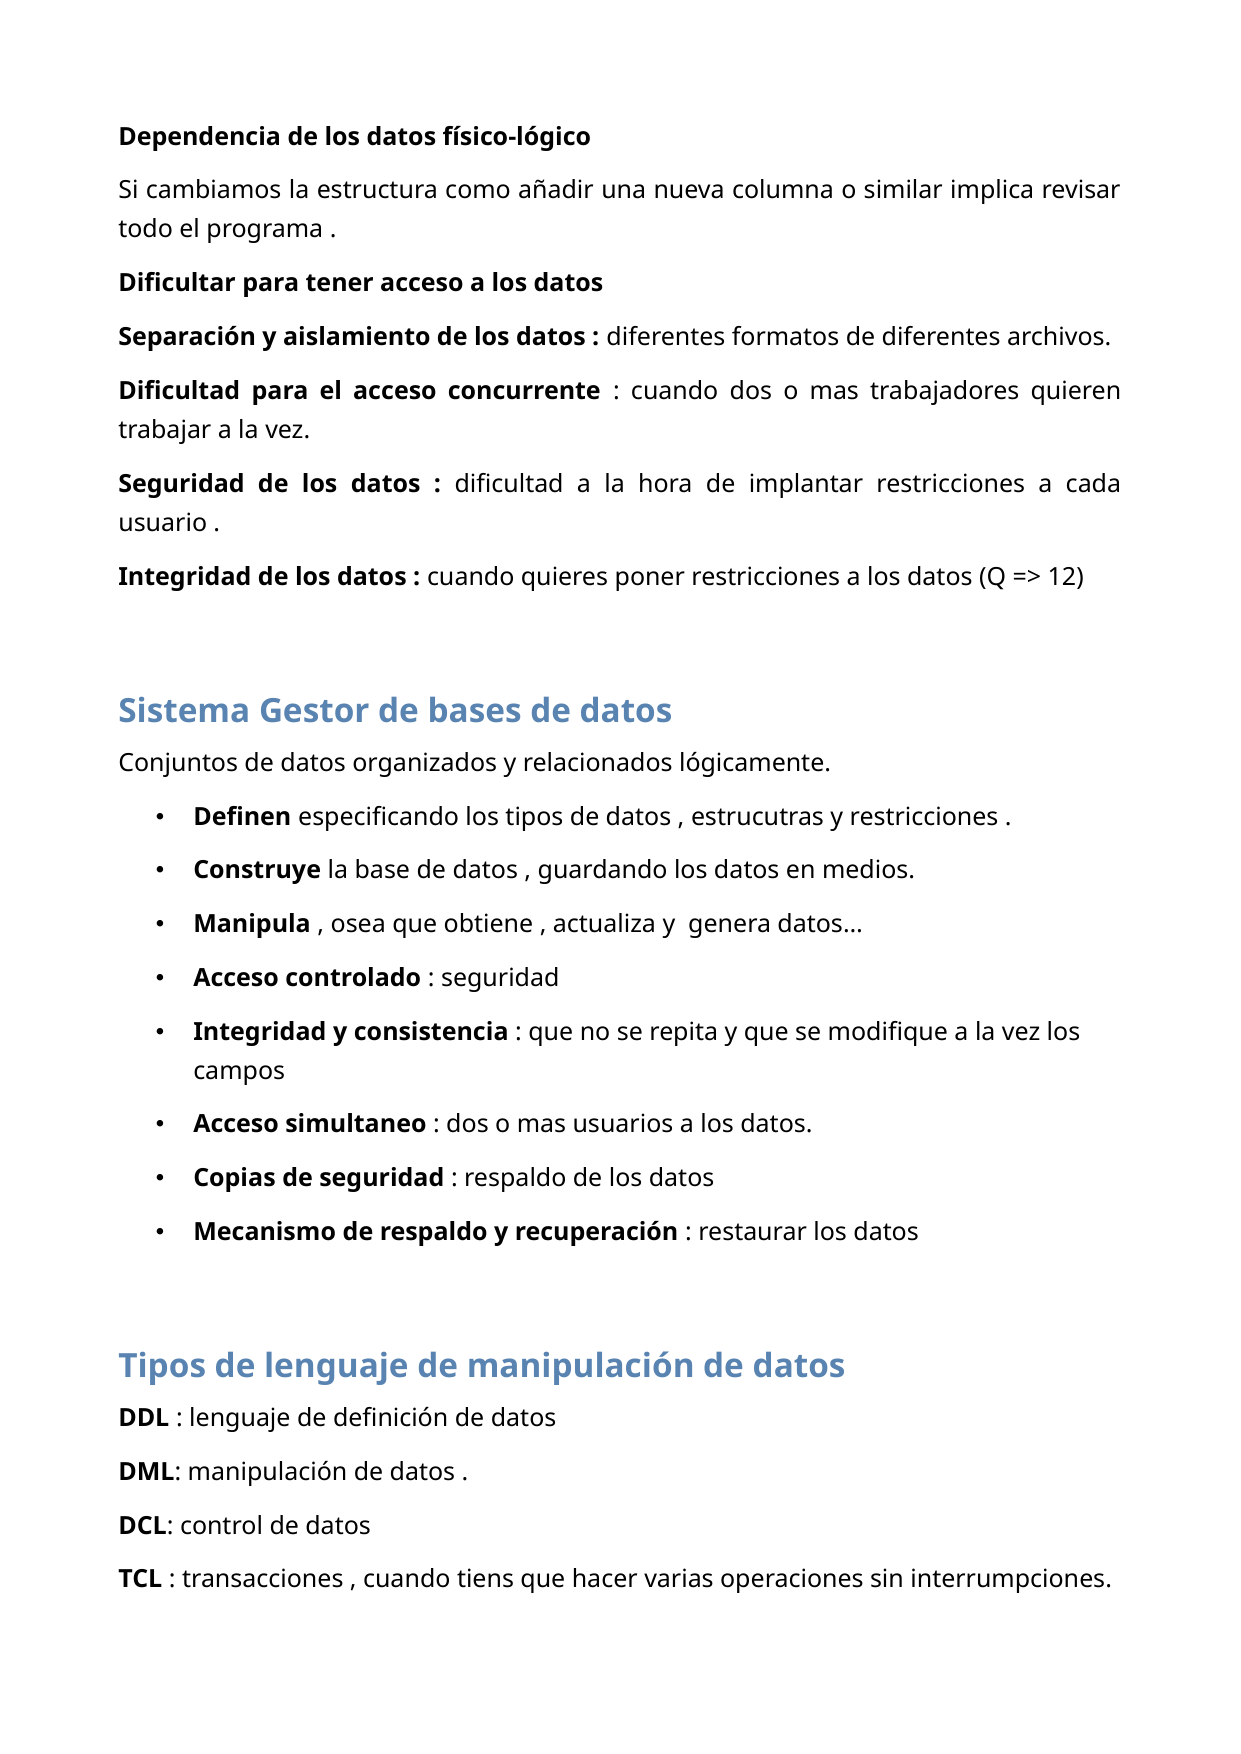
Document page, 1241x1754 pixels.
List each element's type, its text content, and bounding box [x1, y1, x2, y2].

text Dificultad para el acceso concurrente : cuando dos o mas trabajadores quieren trabajar a la vez. [118, 372, 1122, 446]
list Construye la base de datos , guardando los datos en medios. [156, 852, 1122, 886]
subtitle Sistema Gestor de bases de datos [118, 686, 1122, 732]
text Dependencia de los datos físico-lógico [118, 118, 1122, 152]
text Si cambiamos la estructura como añadir una nueva columna o similar implica revisar todo el programa . [118, 172, 1122, 245]
text Seguridad de los datos : dificultad a la hora de implantar restricciones a cada usuario . [118, 465, 1122, 538]
text DML: manipulación de datos . [118, 1453, 1122, 1488]
text Conjuntos de datos organizados y relacionados lógicamente. [118, 744, 1122, 778]
text Separación y aislamiento de los datos : diferentes formatos de diferentes archivos. [118, 318, 1122, 353]
text TCL : transacciones , cuando tiens que hacer varias operaciones sin interrumpciones. [118, 1561, 1122, 1595]
text Integridad de los datos : cuando quieres poner restricciones a los datos (Q => 12) [118, 558, 1122, 592]
list Integridad y consistencia : que no se repita y que se modifique a la vez los campos [156, 1013, 1122, 1086]
list Definen especificando los tipos de datos , estrucutras y restricciones . [156, 798, 1122, 832]
list Acceso simultaneo : dos o mas usuarios a los datos. [156, 1106, 1122, 1140]
list Acceso controlado : seguridad [156, 959, 1122, 993]
list Mecanismo de respaldo y recuperación : restaurar los datos [156, 1213, 1122, 1248]
text Dificultar para tener acceso a los datos [118, 265, 1122, 299]
subtitle Tipos de lenguaje de manipulación de datos [118, 1342, 1122, 1387]
list Manipula , osea que obtiene , actualiza y genera datos… [156, 906, 1122, 940]
list Copias de seguridad : respaldo de los datos [156, 1160, 1122, 1194]
text DDL : lenguaje de definición de datos [118, 1400, 1122, 1434]
text DCL: control de datos [118, 1507, 1122, 1541]
